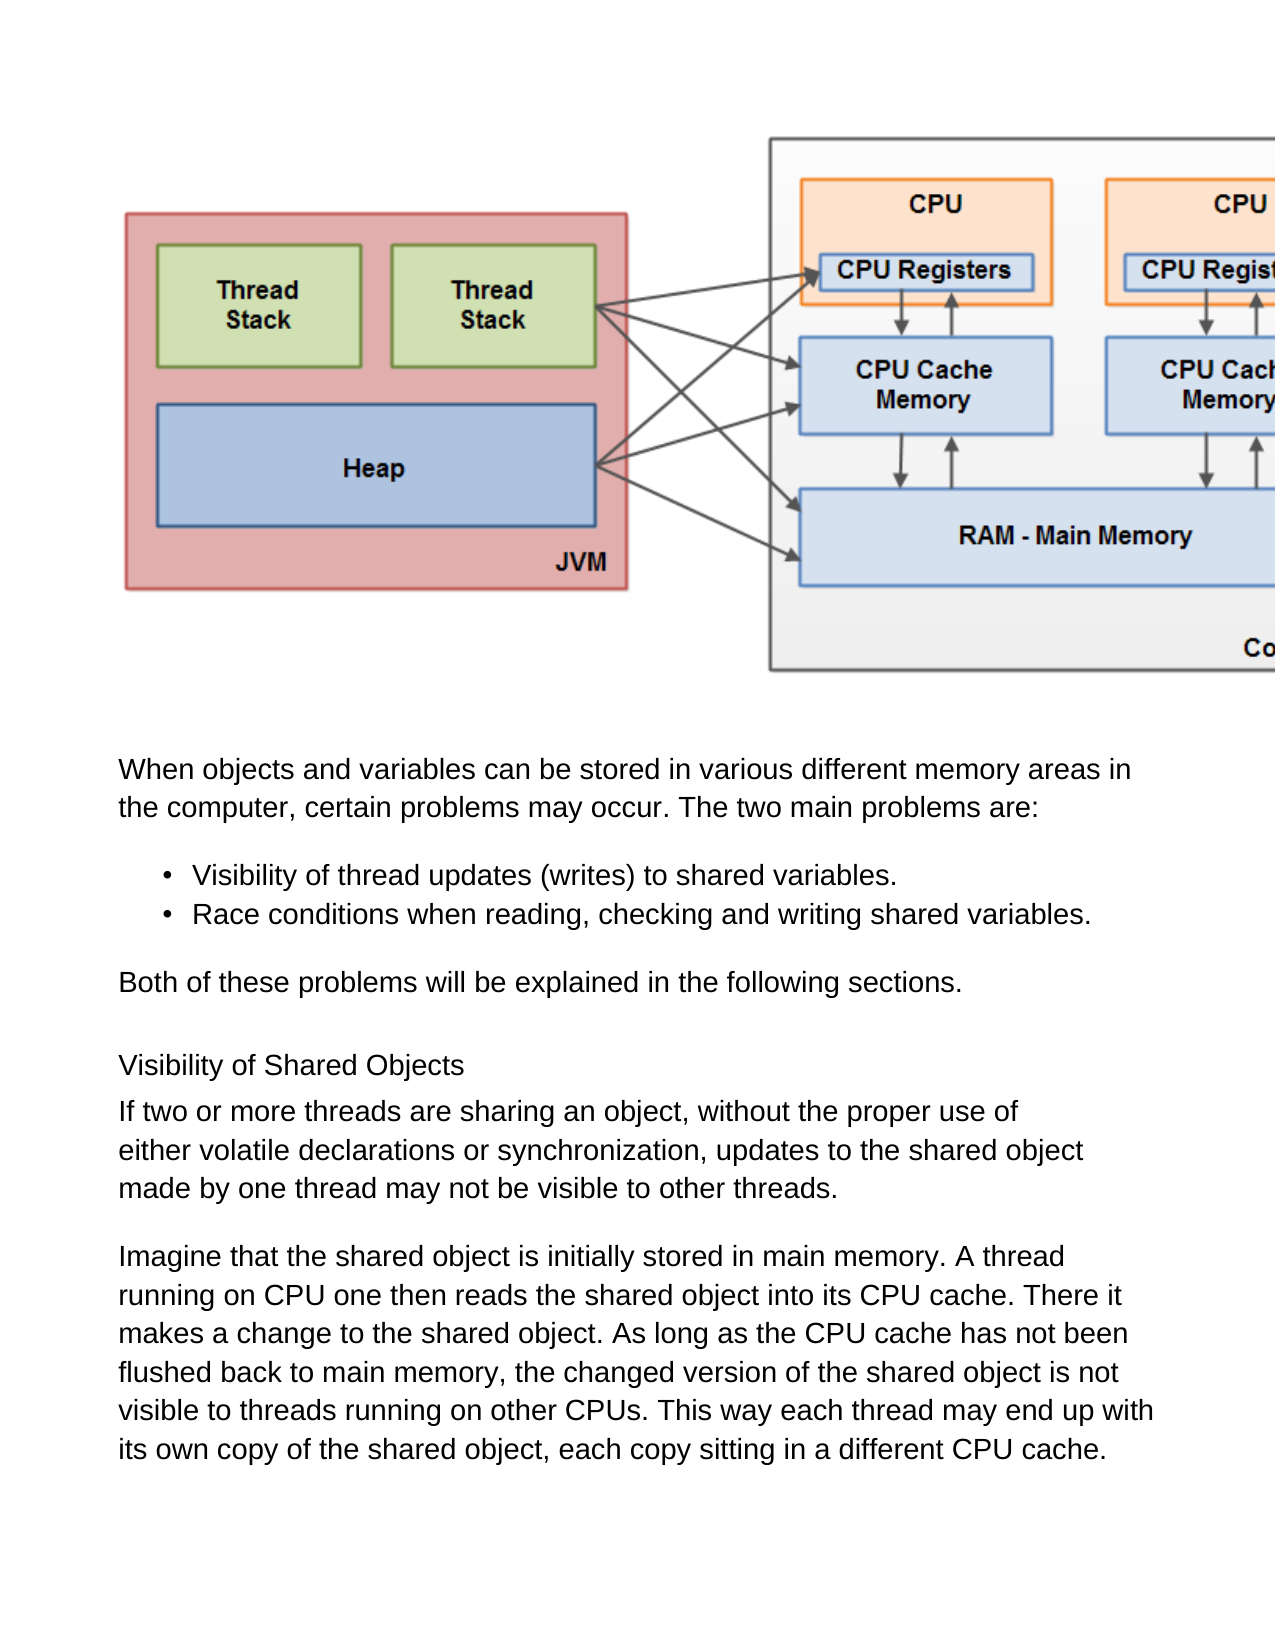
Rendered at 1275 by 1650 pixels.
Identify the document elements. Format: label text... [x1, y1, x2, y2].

text Imagine that the shared object is initially stored in main memory. A thread running on CPU one then reads the shared object into its CPU cache. There it makes a change to the shared object. As long as the CPU cache has not been flushed back to main memory, the changed version of the shared object is not visible to threads running on other CPUs. This way each thread may end up with its own copy of the shared object, each copy sitting in a different CPU cache. [118, 1239, 1157, 1465]
text If two or more threads are sharing an object, without the proper use of either volatile declarations or synchronization, updates to the shared object made by one thread may not be visible to other threads. [118, 1094, 1157, 1204]
list Race conditions when reading, checking and writing shared variables. [162, 897, 1157, 931]
text Both of these problems will be explained in the following sections. [118, 965, 1157, 999]
text When objects and variables can be stored in various different memory areas in the computer, certain problems may occur. The two main problems are: [118, 752, 1157, 824]
subtitle Visibility of Shared Objects [118, 1048, 1157, 1081]
picture [118, 118, 1275, 718]
list Visibility of thread updates (writes) to shared variables. [162, 858, 1157, 892]
